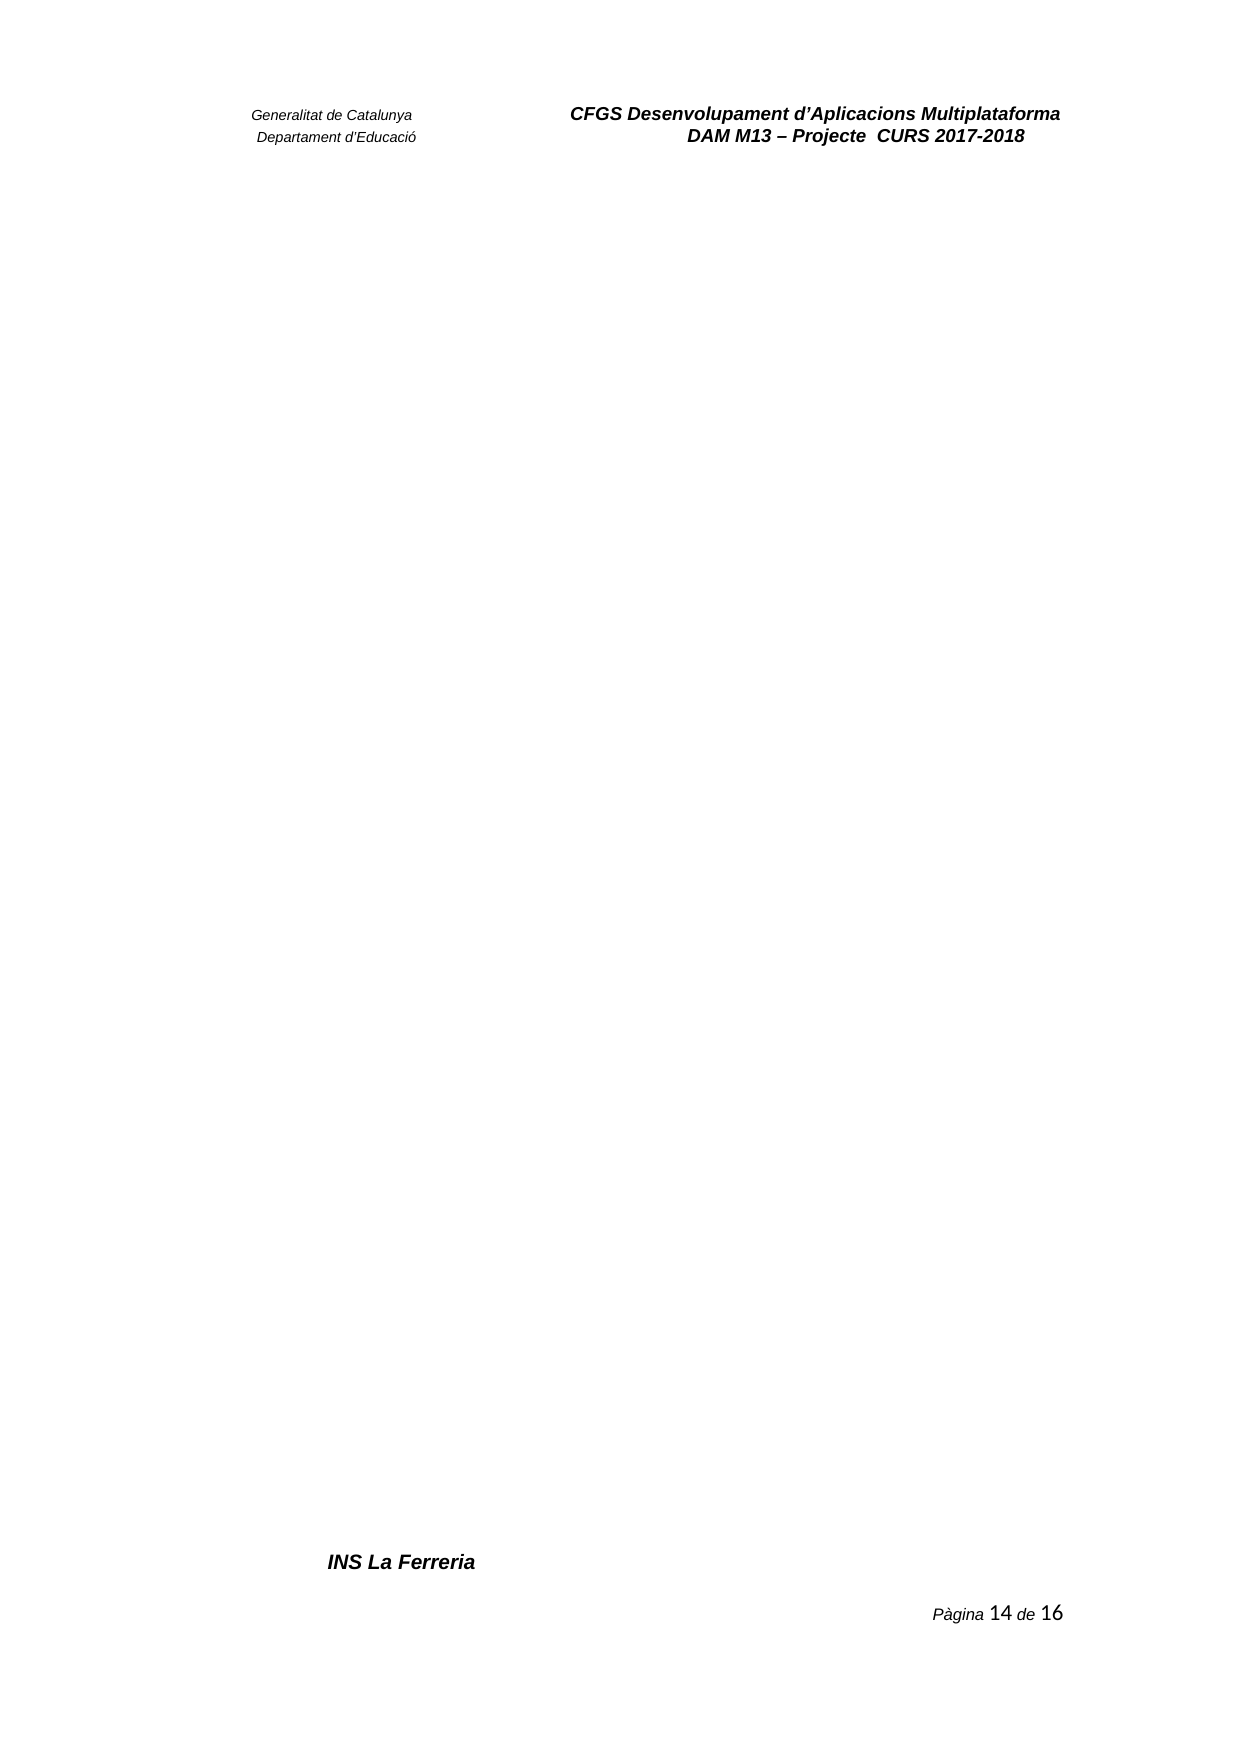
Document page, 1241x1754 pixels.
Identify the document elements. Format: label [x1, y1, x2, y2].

picture [187, 1551, 325, 1614]
picture [177, 79, 253, 151]
